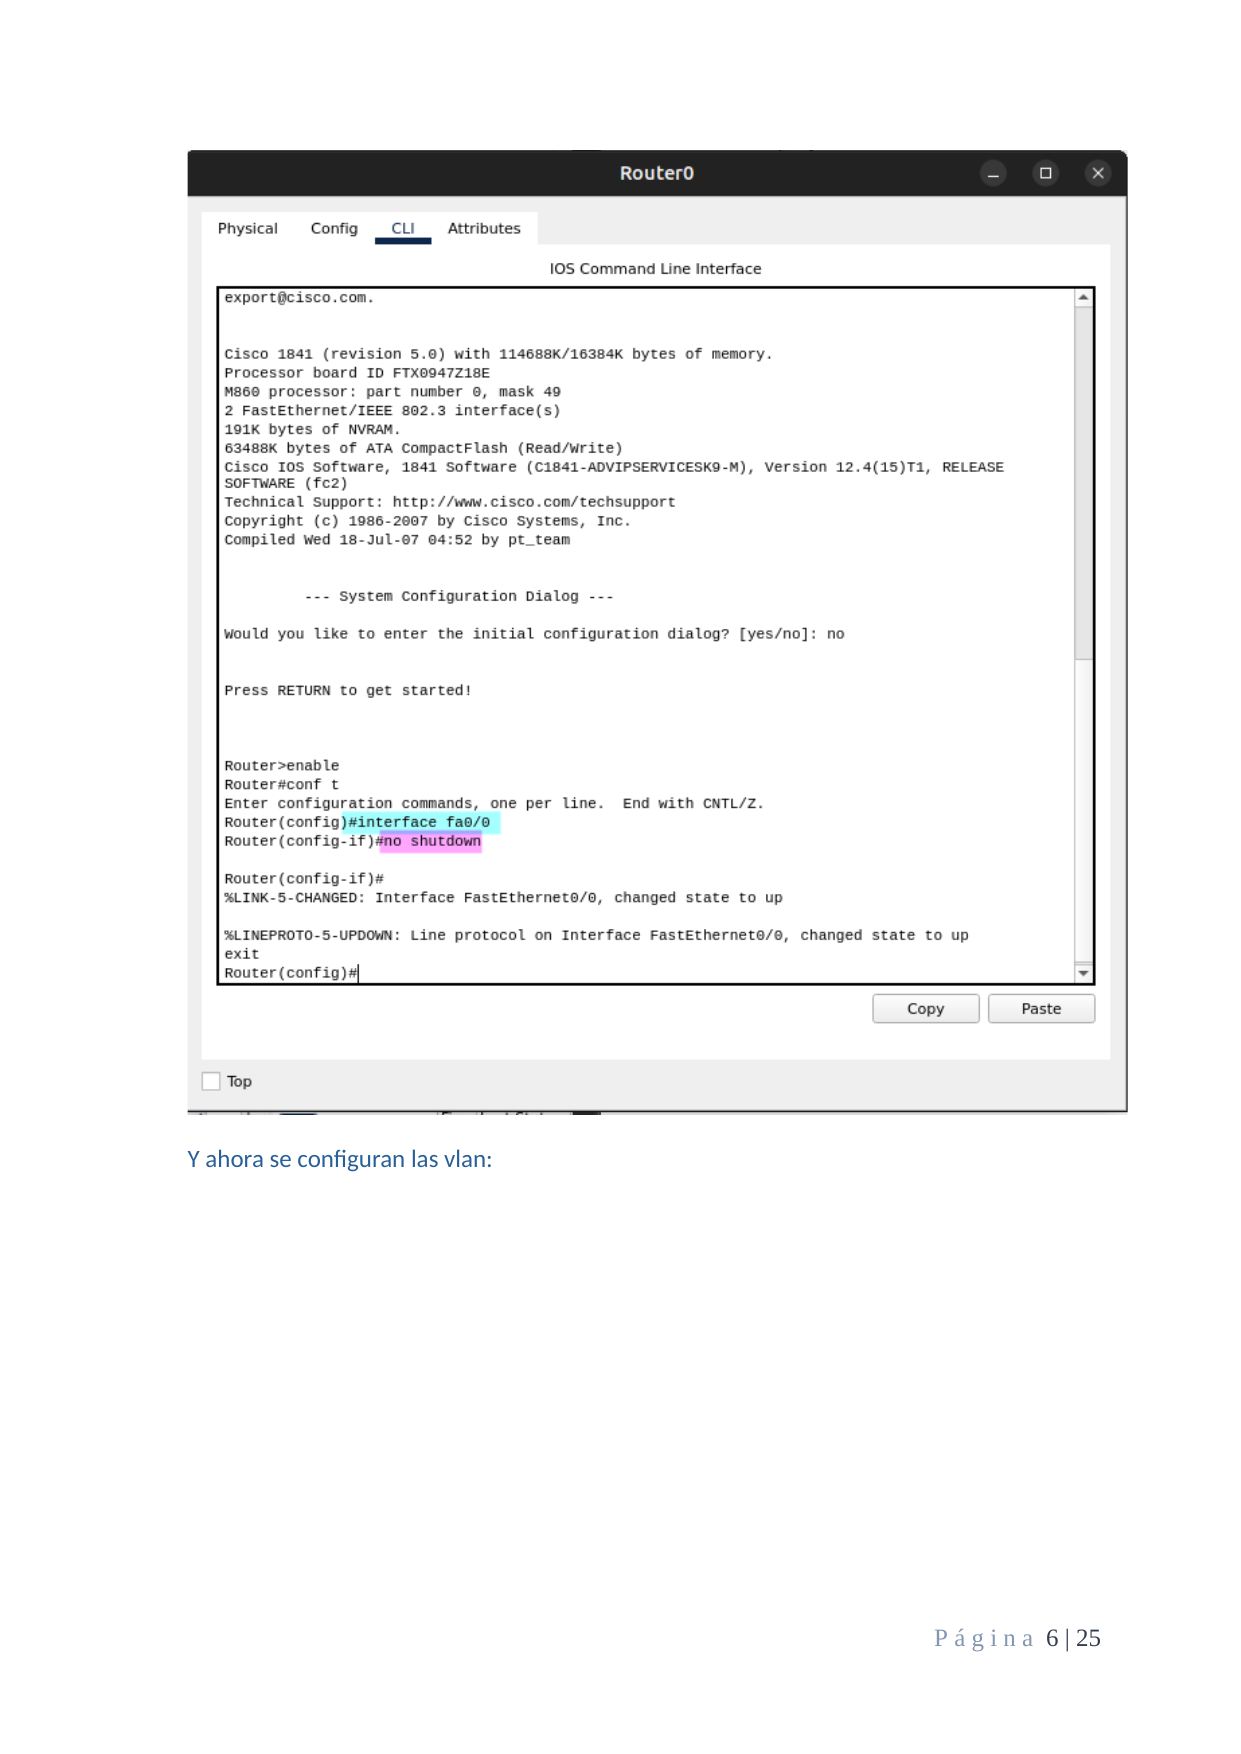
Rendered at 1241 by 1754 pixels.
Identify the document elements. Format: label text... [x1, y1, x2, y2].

list Y ahora se configuran las vlan: [187, 1143, 1128, 1174]
picture [187, 150, 1128, 1115]
